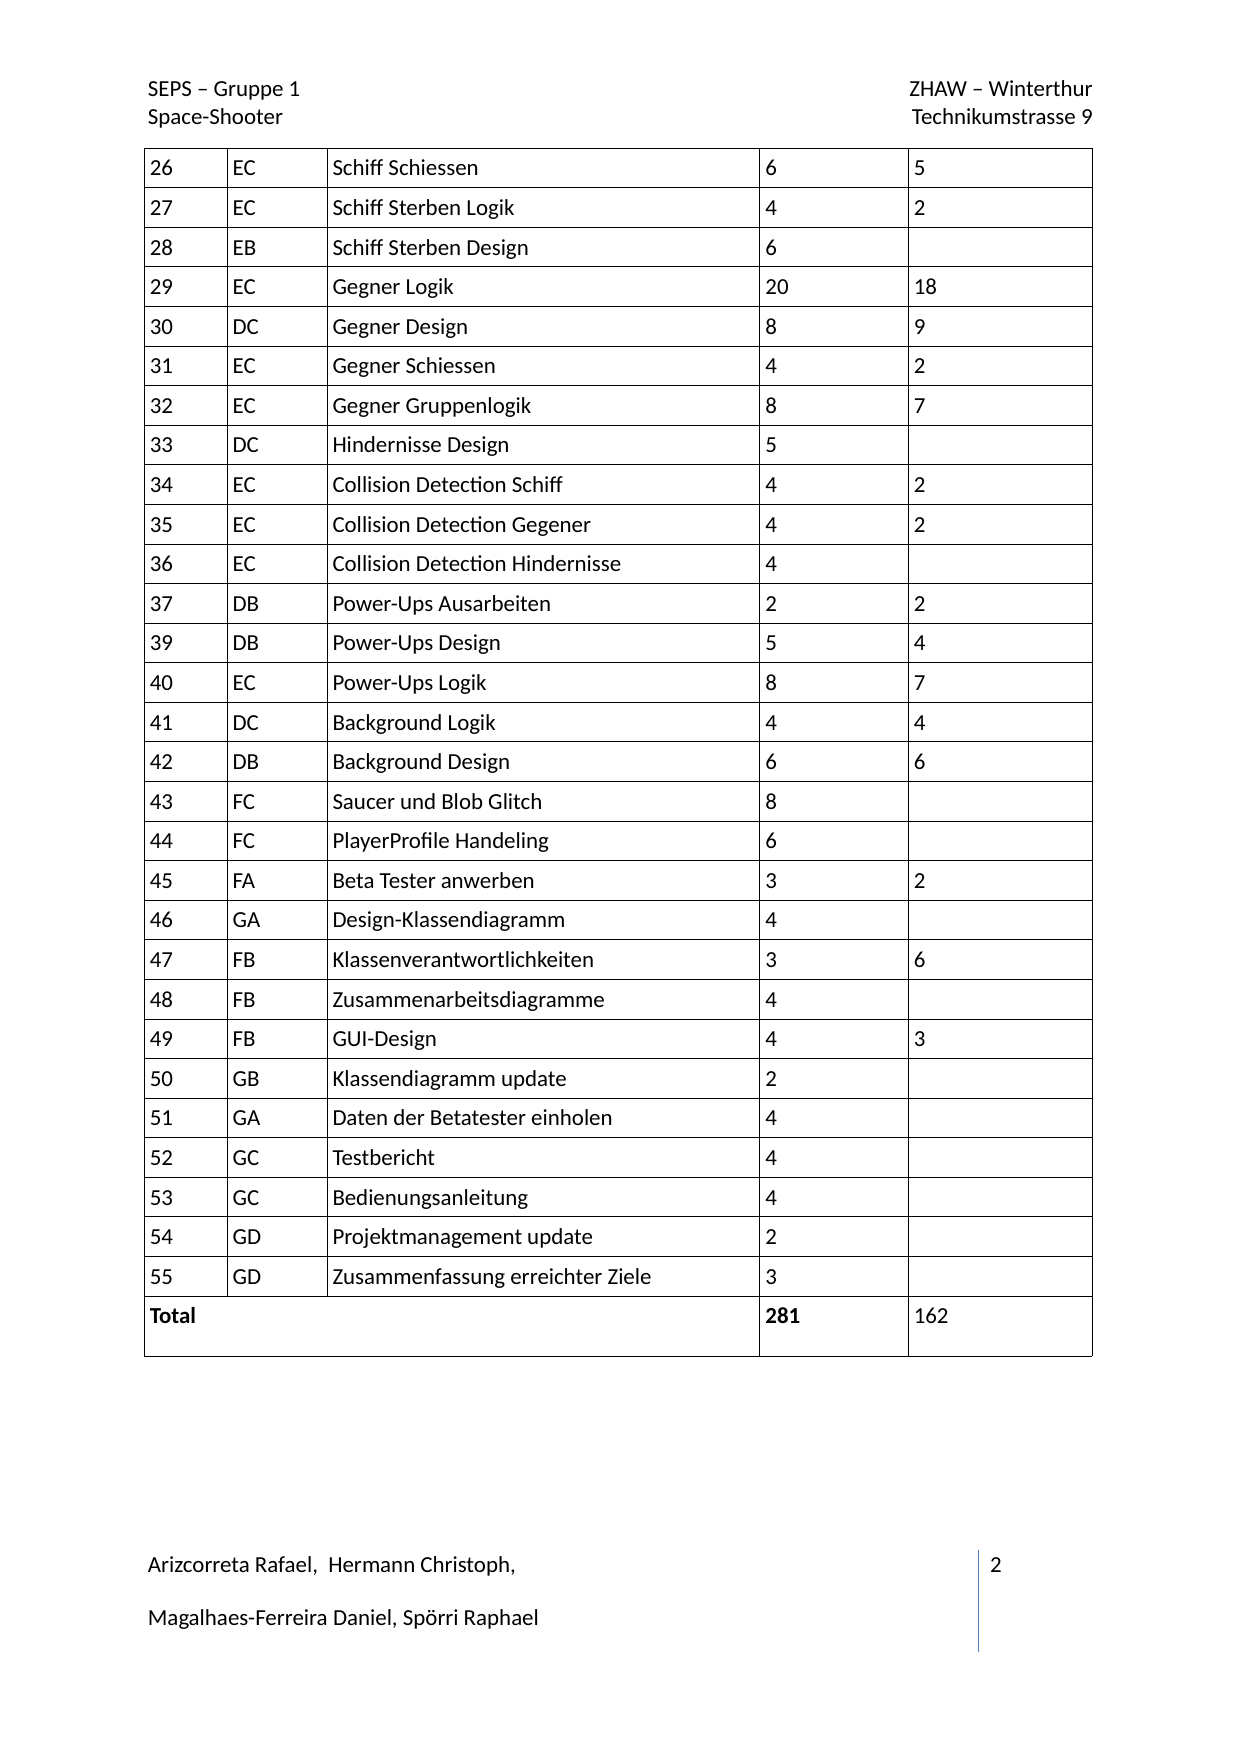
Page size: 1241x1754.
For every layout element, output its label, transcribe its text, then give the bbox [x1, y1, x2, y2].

table_cell 8 [760, 307, 908, 346]
table_cell Total [145, 1297, 759, 1356]
table_cell Klassendiagramm update [328, 1059, 759, 1098]
table_cell 4 [760, 505, 908, 543]
table_cell 2 [760, 1059, 908, 1098]
table_cell EC [228, 465, 327, 504]
table_cell 5 [760, 624, 908, 662]
table_cell Daten der Betatester einholen [328, 1099, 759, 1137]
table_cell 34 [145, 465, 227, 504]
table_cell FA [228, 861, 327, 900]
table_cell 46 [145, 901, 227, 939]
table_cell 50 [145, 1059, 227, 1098]
table_cell EC [228, 188, 327, 227]
table_cell GD [228, 1257, 327, 1296]
table_cell DC [228, 426, 327, 464]
table_cell 7 [909, 663, 1092, 702]
table_cell [909, 782, 1092, 821]
table_cell 3 [909, 1020, 1092, 1058]
table_cell [909, 901, 1092, 939]
table_cell PlayerProfile Handeling [328, 822, 759, 860]
table_cell Power-Ups Ausarbeiten [328, 584, 759, 623]
table_cell Beta Tester anwerben [328, 861, 759, 900]
table_cell [909, 228, 1092, 266]
table_cell Zusammenarbeitsdiagramme [328, 980, 759, 1018]
table_cell 2 [909, 505, 1092, 543]
table_cell EB [228, 228, 327, 266]
table_cell Collision Detection Hindernisse [328, 545, 759, 583]
table_cell Schiff Sterben Logik [328, 188, 759, 227]
table_cell Gegner Design [328, 307, 759, 346]
table_cell Klassenverantwortlichkeiten [328, 940, 759, 979]
table_cell GC [228, 1138, 327, 1177]
table_cell Gegner Schiessen [328, 347, 759, 385]
table_cell 4 [760, 1020, 908, 1058]
table_cell 44 [145, 822, 227, 860]
table_cell 49 [145, 1020, 227, 1058]
table_cell [909, 822, 1092, 860]
table_cell DB [228, 584, 327, 623]
table_cell [909, 1257, 1092, 1296]
table_cell 7 [909, 386, 1092, 425]
table_cell 18 [909, 267, 1092, 306]
table_cell 4 [760, 188, 908, 227]
table_cell 29 [145, 267, 227, 306]
table_cell EC [228, 347, 327, 385]
table_cell DB [228, 624, 327, 662]
table_cell Schiff Schiessen [328, 149, 759, 187]
table_cell 45 [145, 861, 227, 900]
table_cell [909, 545, 1092, 583]
table_cell Power-Ups Logik [328, 663, 759, 702]
table_cell 28 [145, 228, 227, 266]
table_cell [909, 1059, 1092, 1098]
table_cell Gegner Logik [328, 267, 759, 306]
table_cell 52 [145, 1138, 227, 1177]
table_cell 4 [760, 901, 908, 939]
table_cell 47 [145, 940, 227, 979]
table_cell FC [228, 822, 327, 860]
table_cell FC [228, 782, 327, 821]
table_cell 41 [145, 703, 227, 741]
table_cell GB [228, 1059, 327, 1098]
table_cell 6 [909, 742, 1092, 781]
table_cell [909, 1178, 1092, 1216]
table_cell Collision Detection Gegener [328, 505, 759, 543]
table_cell 6 [760, 822, 908, 860]
table_cell Saucer und Blob Glitch [328, 782, 759, 821]
table_cell EC [228, 149, 327, 187]
table_cell 51 [145, 1099, 227, 1137]
table_cell 42 [145, 742, 227, 781]
table_cell 30 [145, 307, 227, 346]
table_cell 2 [909, 465, 1092, 504]
table_cell EC [228, 267, 327, 306]
table_cell 4 [909, 624, 1092, 662]
table_cell EC [228, 663, 327, 702]
table_cell 4 [760, 1099, 908, 1137]
table_cell 4 [760, 545, 908, 583]
table_cell 162 [909, 1297, 1092, 1356]
table_cell FB [228, 980, 327, 1018]
table_cell 3 [760, 861, 908, 900]
table_cell EC [228, 545, 327, 583]
table_cell 48 [145, 980, 227, 1018]
table_cell [909, 426, 1092, 464]
table_cell 43 [145, 782, 227, 821]
table_cell [909, 1217, 1092, 1256]
table_cell 2 [760, 584, 908, 623]
table_cell 31 [145, 347, 227, 385]
table_cell 40 [145, 663, 227, 702]
table_cell 39 [145, 624, 227, 662]
table_cell EC [228, 386, 327, 425]
table_cell 27 [145, 188, 227, 227]
table_cell 4 [760, 1138, 908, 1177]
table_cell 32 [145, 386, 227, 425]
table_cell FB [228, 1020, 327, 1058]
table_cell 8 [760, 782, 908, 821]
table_cell 37 [145, 584, 227, 623]
table_cell 54 [145, 1217, 227, 1256]
table_cell 26 [145, 149, 227, 187]
table_cell 8 [760, 386, 908, 425]
table_cell Zusammenfassung erreichter Ziele [328, 1257, 759, 1296]
table_cell 2 [909, 188, 1092, 227]
table_cell Gegner Gruppenlogik [328, 386, 759, 425]
table_cell 6 [909, 940, 1092, 979]
table_cell 4 [760, 1178, 908, 1216]
table_cell 2 [909, 347, 1092, 385]
table_cell 35 [145, 505, 227, 543]
table_cell Background Logik [328, 703, 759, 741]
table_cell Schiff Sterben Design [328, 228, 759, 266]
table_cell [909, 1138, 1092, 1177]
table_cell 2 [760, 1217, 908, 1256]
table_cell 4 [760, 703, 908, 741]
table_cell 3 [760, 1257, 908, 1296]
table_cell GD [228, 1217, 327, 1256]
table_cell Bedienungsanleitung [328, 1178, 759, 1216]
table_cell 5 [760, 426, 908, 464]
table_cell 281 [760, 1297, 908, 1356]
table_cell 4 [760, 465, 908, 504]
table_cell FB [228, 940, 327, 979]
table_cell [909, 980, 1092, 1018]
table_cell EC [228, 505, 327, 543]
table_cell Background Design [328, 742, 759, 781]
table_cell GC [228, 1178, 327, 1216]
table_cell 6 [760, 228, 908, 266]
table_cell 33 [145, 426, 227, 464]
table_cell Hindernisse Design [328, 426, 759, 464]
table_cell 4 [909, 703, 1092, 741]
table_cell 4 [760, 980, 908, 1018]
table_cell 36 [145, 545, 227, 583]
table_cell Collision Detection Schiff [328, 465, 759, 504]
table_cell 53 [145, 1178, 227, 1216]
table_cell [909, 1099, 1092, 1137]
table_cell 6 [760, 742, 908, 781]
table_cell GUI-Design [328, 1020, 759, 1058]
table_cell 5 [909, 149, 1092, 187]
table_cell 6 [760, 149, 908, 187]
table_cell GA [228, 901, 327, 939]
table_cell GA [228, 1099, 327, 1137]
table_cell 20 [760, 267, 908, 306]
table_cell Projektmanagement update [328, 1217, 759, 1256]
table_cell 8 [760, 663, 908, 702]
table_cell 9 [909, 307, 1092, 346]
table_cell 2 [909, 861, 1092, 900]
table_cell Testbericht [328, 1138, 759, 1177]
table_cell 2 [909, 584, 1092, 623]
table_cell DC [228, 307, 327, 346]
table_cell 4 [760, 347, 908, 385]
table_cell 55 [145, 1257, 227, 1296]
table_cell DC [228, 703, 327, 741]
table_cell 3 [760, 940, 908, 979]
table_cell DB [228, 742, 327, 781]
table_cell Power-Ups Design [328, 624, 759, 662]
table_cell Design-Klassendiagramm [328, 901, 759, 939]
